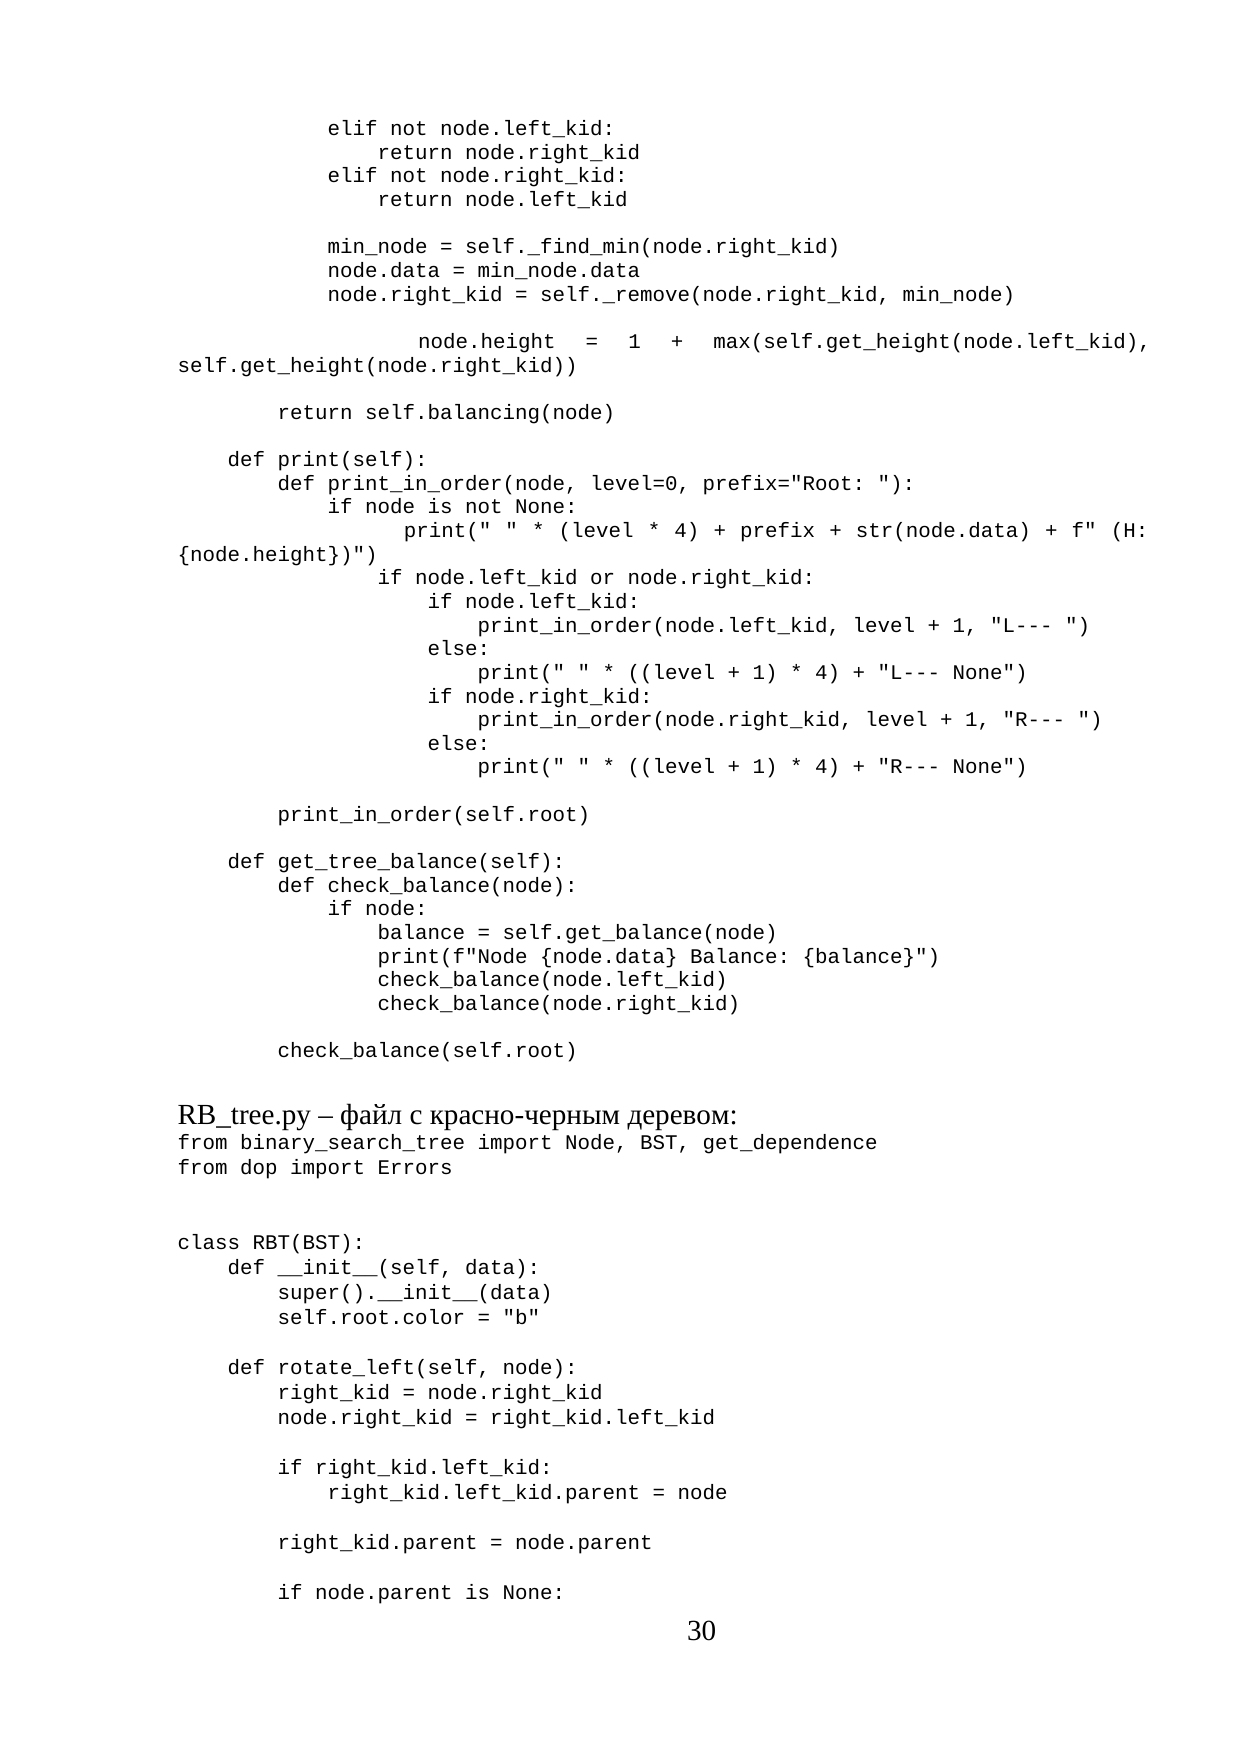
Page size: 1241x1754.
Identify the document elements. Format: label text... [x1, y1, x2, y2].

text def print_in_order(node, level=0, prefix="Root: "): [177, 473, 1152, 496]
text elif not node.left_kid: [177, 118, 1152, 142]
text print_in_order(node.left_kid, level + 1, "L--- ") [177, 615, 1152, 638]
text check_balance(self.root) [177, 1040, 1152, 1064]
text node.height = 1 + max(self.get_height(node.left_kid), self.get_height(node.right_kid)) [177, 331, 1152, 378]
text right_kid.left_kid.parent = node [177, 1481, 1152, 1506]
text if node.left_kid: [177, 591, 1152, 615]
text def rotate_left(self, node): [177, 1356, 1152, 1381]
text return node.left_kid [177, 189, 1152, 213]
text print(" " * (level * 4) + prefix + str(node.data) + f" (H: {node.height})") [177, 520, 1152, 567]
text check_balance(node.left_kid) [177, 969, 1152, 993]
text node.data = min_node.data [177, 260, 1152, 284]
text def __init__(self, data): [177, 1256, 1152, 1281]
text def get_tree_balance(self): [177, 851, 1152, 875]
text from binary_search_tree import Node, BST, get_dependence [177, 1131, 1152, 1156]
text min_node = self._find_min(node.right_kid) [177, 236, 1152, 260]
text from dop import Errors [177, 1156, 1152, 1181]
text else: [177, 733, 1152, 757]
text if node.left_kid or node.right_kid: [177, 567, 1152, 591]
text if node.parent is None: [177, 1581, 1152, 1606]
text print_in_order(self.root) [177, 804, 1152, 827]
text if node: [177, 898, 1152, 922]
text right_kid = node.right_kid [177, 1381, 1152, 1406]
text else: [177, 638, 1152, 662]
text self.root.color = "b" [177, 1306, 1152, 1331]
text print_in_order(node.right_kid, level + 1, "R--- ") [177, 709, 1152, 733]
text def check_balance(node): [177, 875, 1152, 898]
text print(" " * ((level + 1) * 4) + "R--- None") [177, 757, 1152, 780]
text check_balance(node.right_kid) [177, 993, 1152, 1017]
text def print(self): [177, 449, 1152, 473]
text balance = self.get_balance(node) [177, 922, 1152, 946]
text if right_kid.left_kid: [177, 1456, 1152, 1481]
text if node.right_kid: [177, 686, 1152, 709]
text elif not node.right_kid: [177, 165, 1152, 189]
text RB_tree.py – файл с красно-черным деревом: [177, 1097, 1152, 1131]
text node.right_kid = right_kid.left_kid [177, 1406, 1152, 1431]
text print(f"Node {node.data} Balance: {balance}") [177, 946, 1152, 969]
text return node.right_kid [177, 142, 1152, 165]
text if node is not None: [177, 496, 1152, 520]
text node.right_kid = self._remove(node.right_kid, min_node) [177, 284, 1152, 307]
text class RBT(BST): [177, 1231, 1152, 1256]
text right_kid.parent = node.parent [177, 1531, 1152, 1556]
text super().__init__(data) [177, 1281, 1152, 1306]
text return self.balancing(node) [177, 402, 1152, 426]
text print(" " * ((level + 1) * 4) + "L--- None") [177, 662, 1152, 686]
